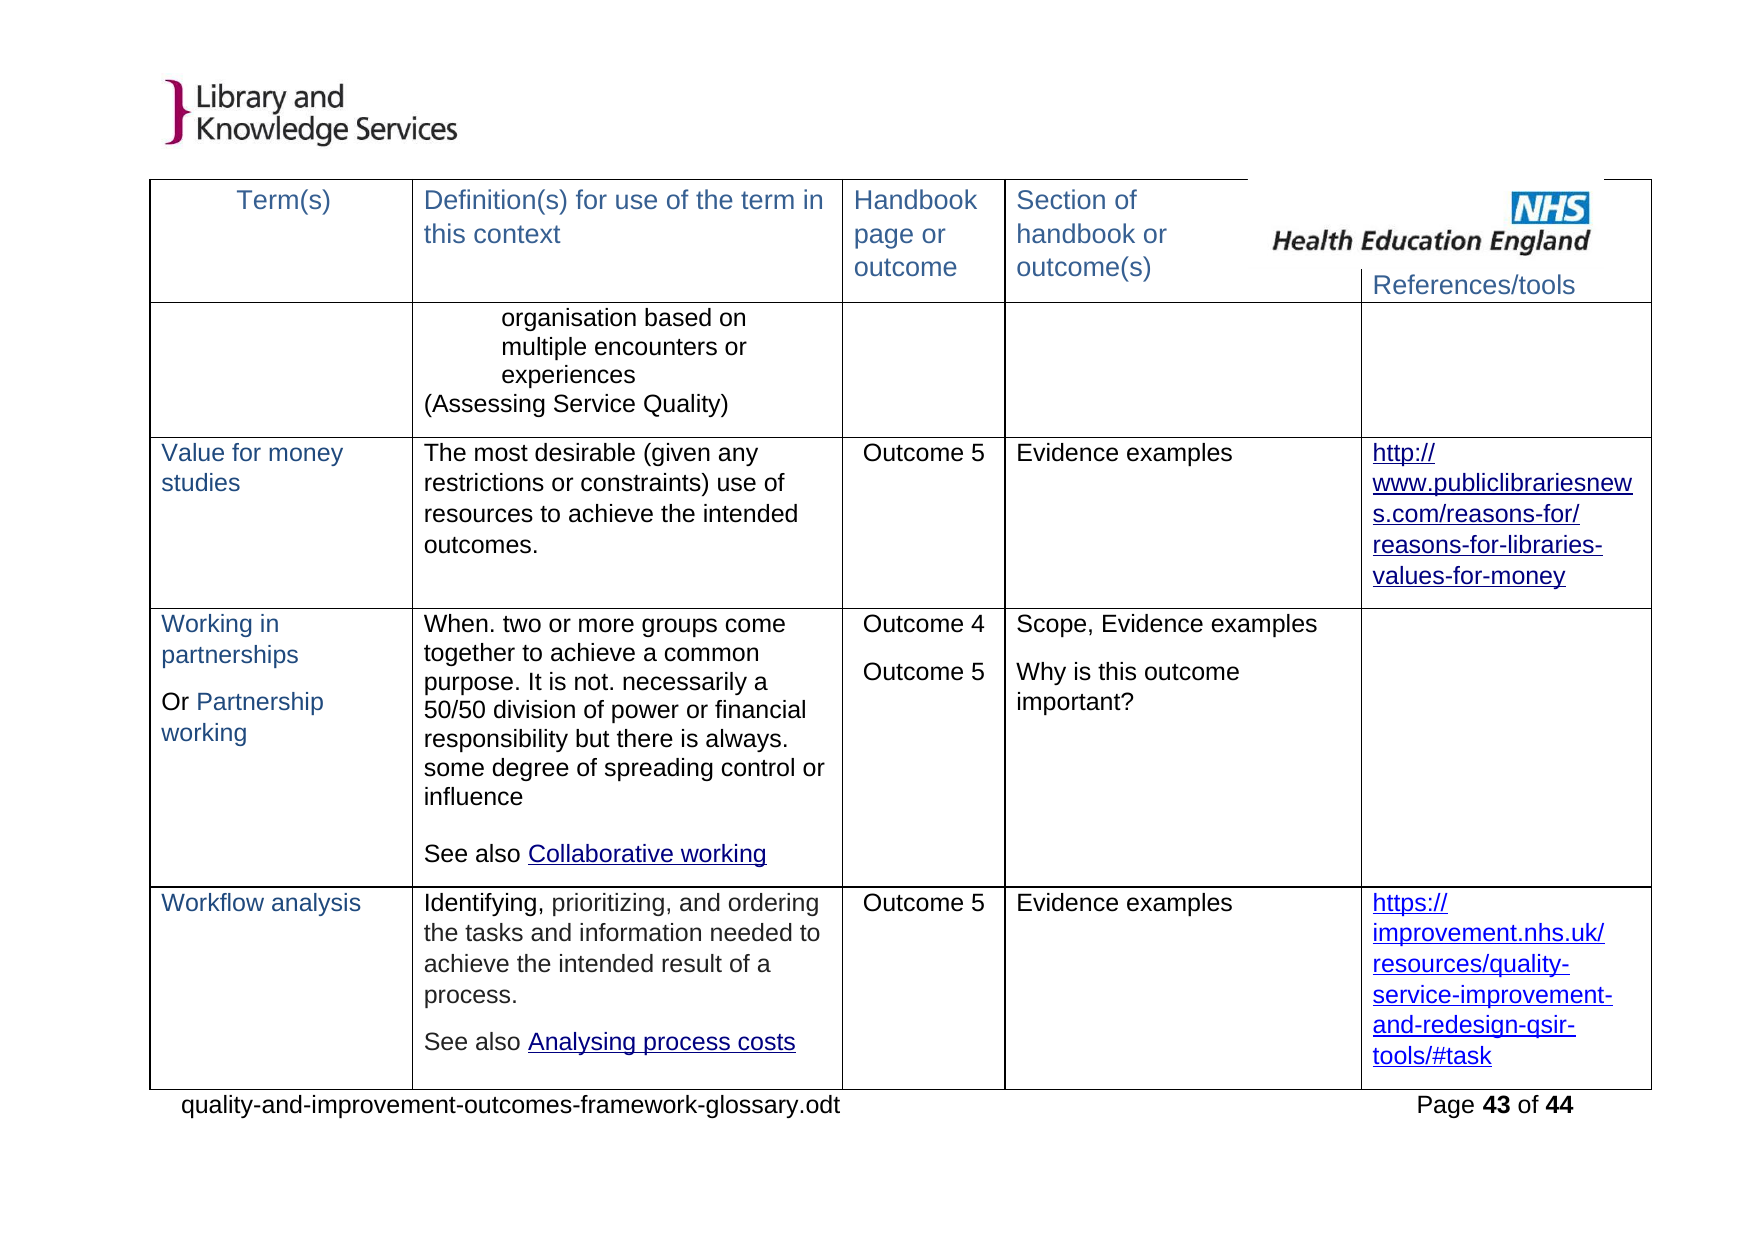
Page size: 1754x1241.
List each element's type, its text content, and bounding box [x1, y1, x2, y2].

table_cell Outcome 4 Outcome 5 [843, 609, 1004, 886]
table_cell http://www.publiclibrariesnews.com/reasons-for/reasons-for-libraries-values-for-money [1362, 438, 1651, 608]
table_cell Working in partnerships Or Partnership working [151, 609, 412, 886]
table_cell Identifying, prioritizing, and ordering the tasks and information needed to achieve the intended result of a process. See also Analysing process costs [413, 888, 842, 1088]
table_cell Evidence examples [1006, 438, 1361, 608]
table_cell [1006, 303, 1361, 437]
table_cell The most desirable (given any restrictions or constraints) use of resources to achieve the intended outcomes. [413, 438, 842, 608]
table_cell Workflow analysis [151, 888, 412, 1088]
table_header Definition(s) for use of the term in this context [413, 180, 842, 302]
table_header References/tools [1362, 180, 1651, 302]
table_cell Scope, Evidence examples Why is this outcome important? [1006, 609, 1361, 886]
table_cell organisation based on multiple encounters or experiences (Assessing Service Quality) [413, 303, 842, 437]
table_cell Outcome 5 [843, 888, 1004, 1088]
table_header Term(s) [151, 180, 412, 302]
table_cell [151, 303, 412, 437]
table_cell https://improvement.nhs.uk/resources/quality-service-improvement-and-redesign-qsir-tools/#task [1362, 888, 1651, 1088]
table_cell When. two or more groups come together to achieve a common purpose. It is not. necessarily a 50/50 division of power or financial responsibility but there is always. some degree of spreading control or influence See also Collaborative working [413, 609, 842, 886]
table_cell Evidence examples [1006, 888, 1361, 1088]
table_cell [1362, 303, 1651, 437]
table_cell Outcome 5 [843, 438, 1004, 608]
table_header Section of handbook or outcome(s) [1006, 180, 1361, 302]
table_cell Value for money studies [151, 438, 412, 608]
table_header Handbook page or outcome [843, 180, 1004, 302]
table_cell [843, 303, 1004, 437]
table_cell [1362, 609, 1651, 886]
